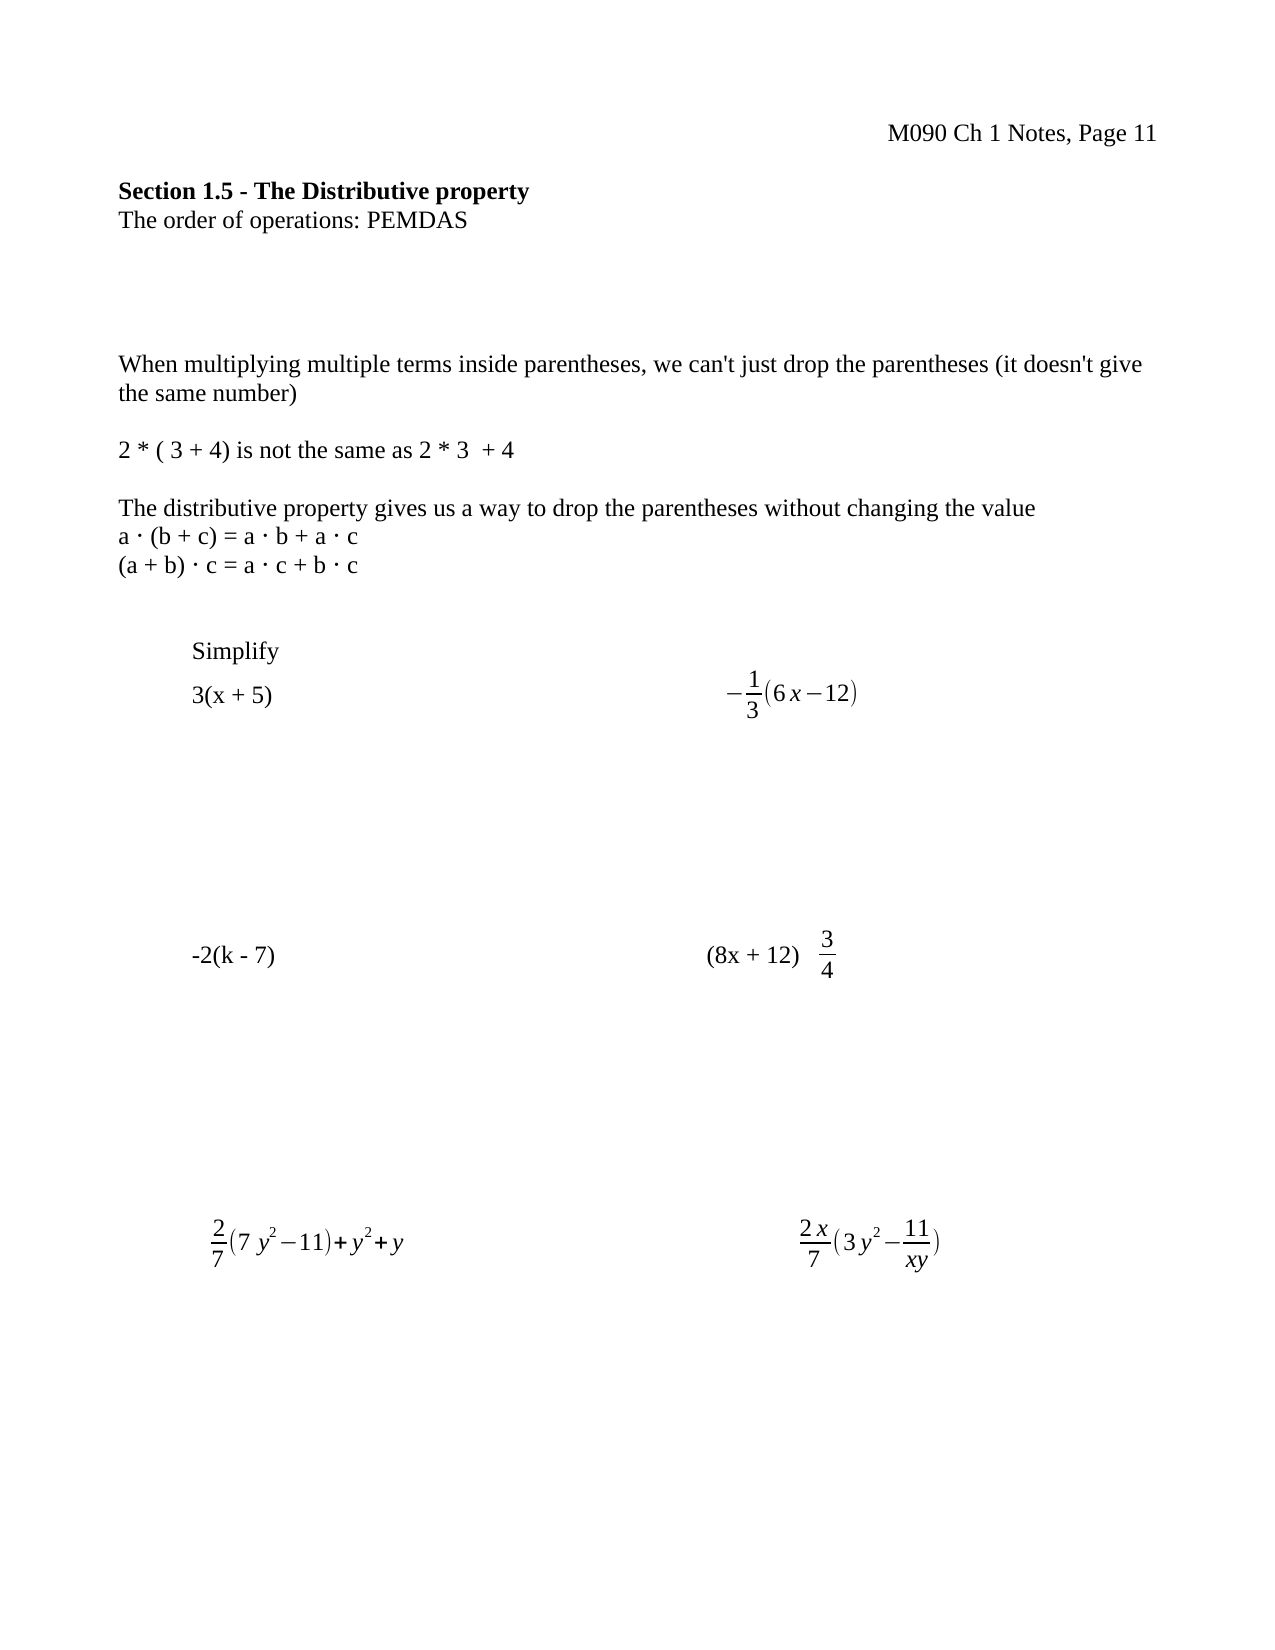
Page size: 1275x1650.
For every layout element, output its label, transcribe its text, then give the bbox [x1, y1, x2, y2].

text When multiplying multiple terms inside parentheses, we can't just drop the parentheses (it doesn't give the same number) [118, 349, 1157, 406]
text -2(k - 7) (8x + 12) [118, 925, 1157, 984]
text Section 1.5 - The Distributive property [118, 176, 1157, 205]
text The order of operations: PEMDAS [118, 205, 1157, 234]
text 3(x + 5) [118, 665, 1157, 724]
text a ⋅ (b + c) = a ⋅ b + a ⋅ c [118, 521, 1157, 550]
text The distributive property gives us a way to drop the parentheses without changing the value [118, 493, 1157, 521]
text Simplify [118, 636, 1157, 665]
text 2 * ( 3 + 4) is not the same as 2 * 3 + 4 [118, 435, 1157, 464]
text (a + b) ⋅ c = a ⋅ c + b ⋅ c [118, 550, 1157, 579]
